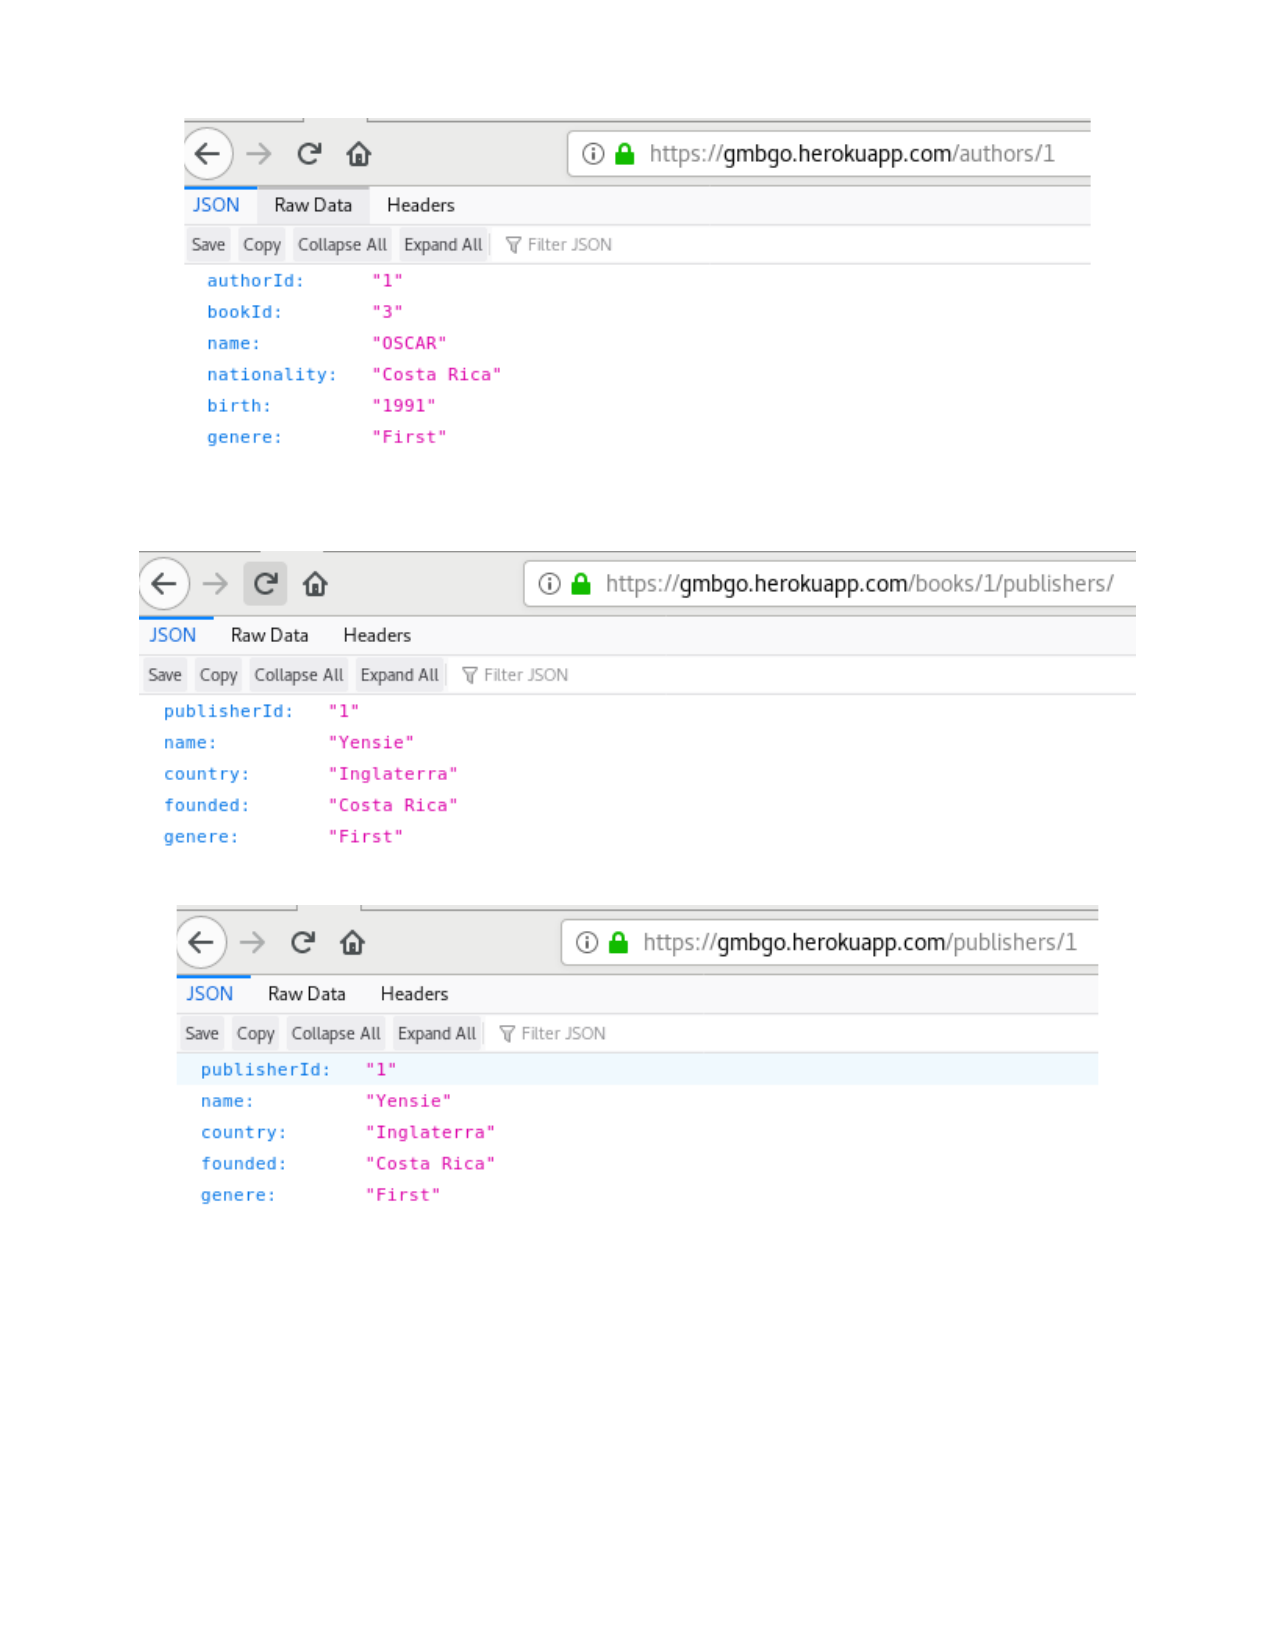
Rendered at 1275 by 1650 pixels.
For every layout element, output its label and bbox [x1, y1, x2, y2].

picture [139, 551, 1136, 849]
picture [184, 118, 1091, 465]
picture [176, 905, 1099, 1259]
